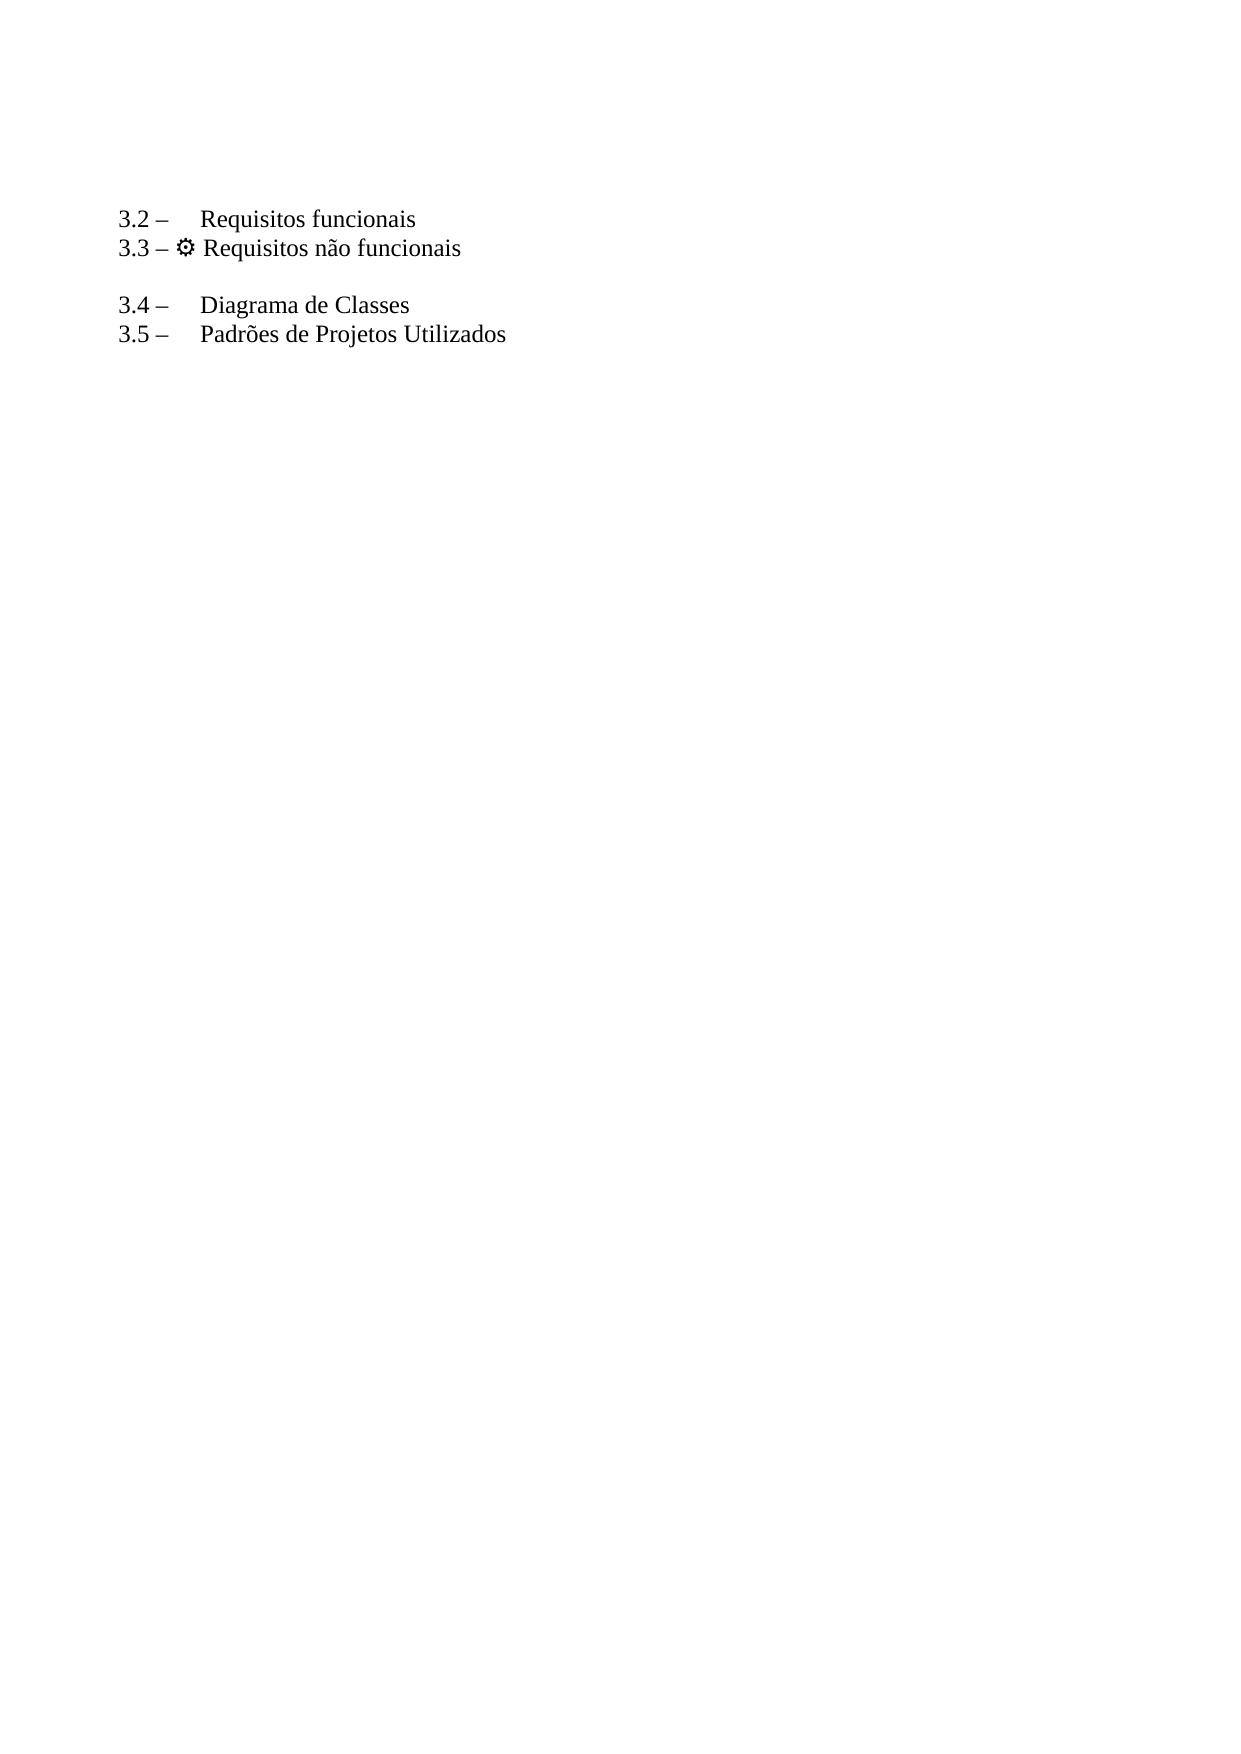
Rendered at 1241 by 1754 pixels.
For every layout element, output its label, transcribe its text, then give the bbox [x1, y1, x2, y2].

text 3.3 – ⚙️ Requisitos não funcionais [118, 233, 1122, 262]
text 3.2 – 📌 Requisitos funcionais [118, 204, 1122, 233]
text 3.5 – 🧩 Padrões de Projetos Utilizados [118, 319, 1122, 348]
text 3.4 – 📐 Diagrama de Classes [118, 291, 1122, 319]
